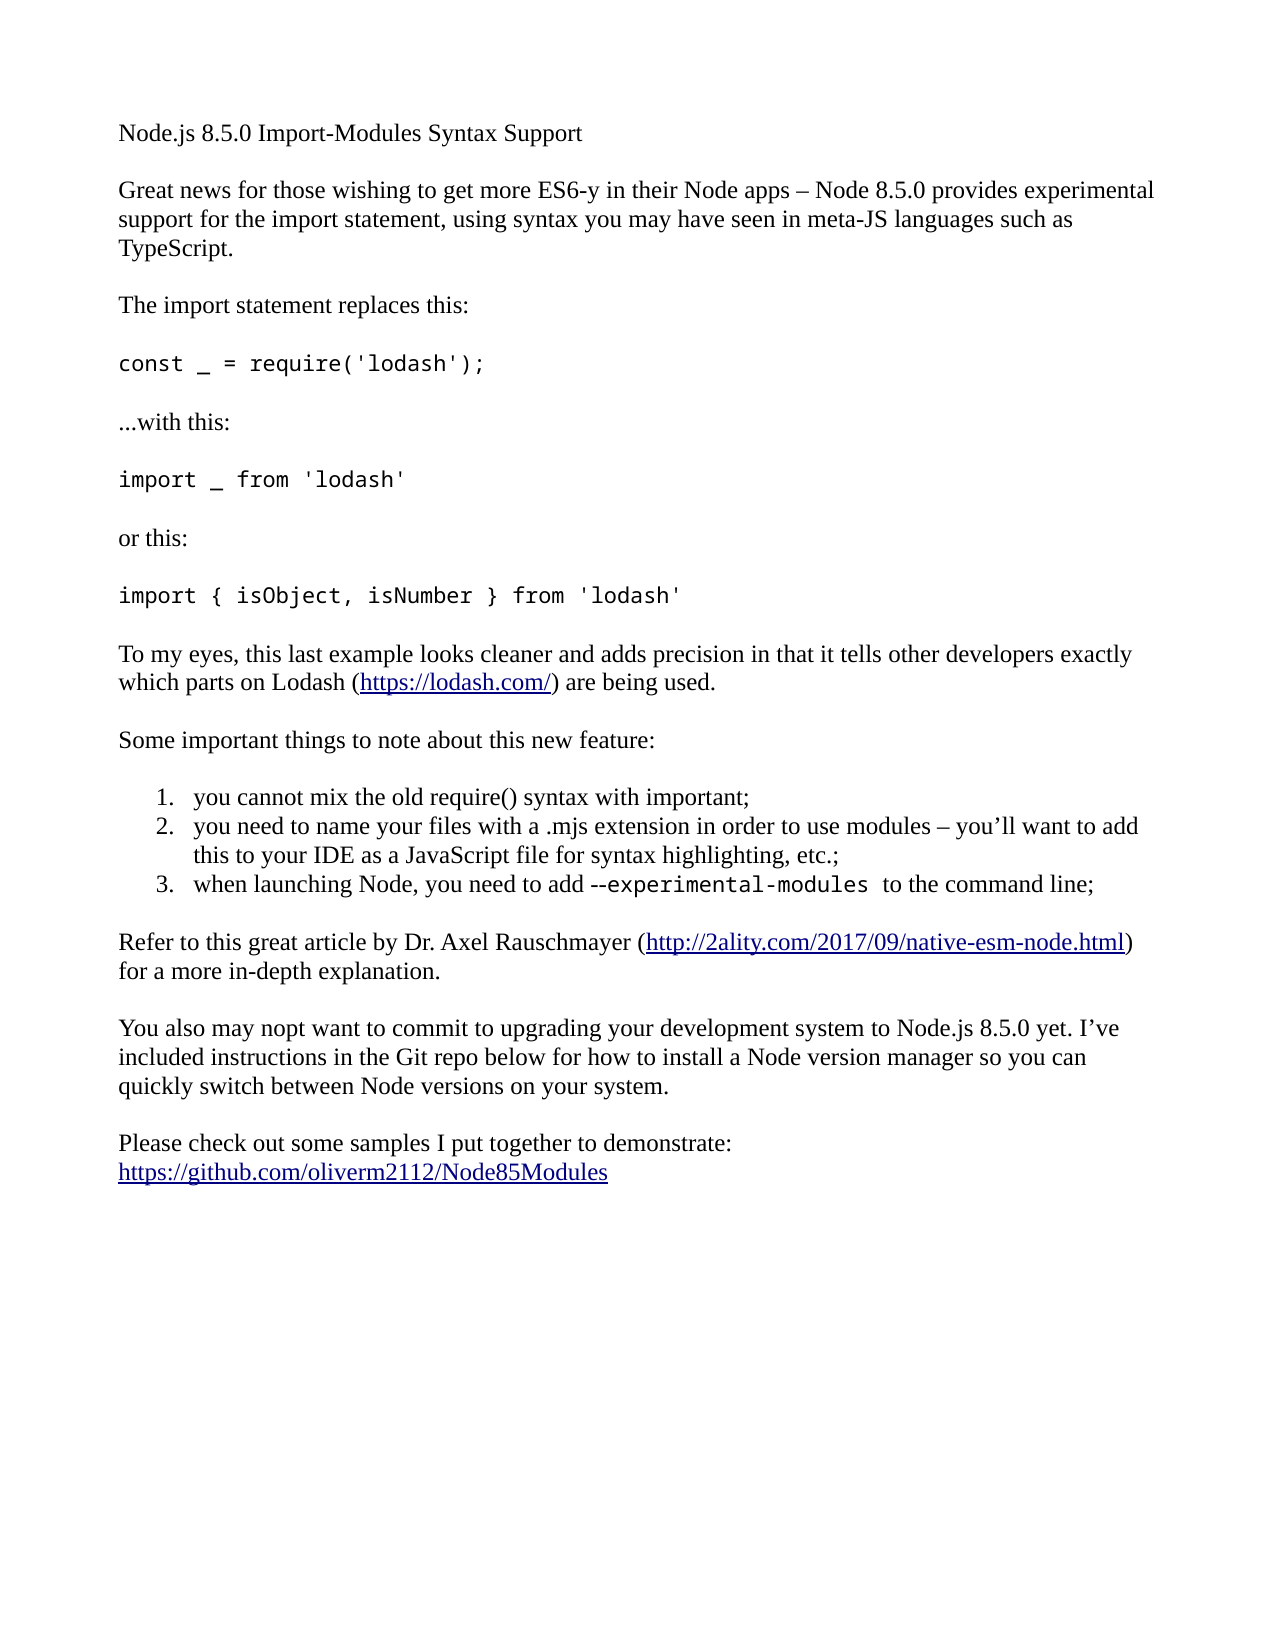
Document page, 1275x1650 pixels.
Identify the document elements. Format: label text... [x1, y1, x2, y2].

text The import statement replaces this: [118, 291, 1157, 319]
text import { isObject, isNumber } from 'lodash' [118, 580, 1157, 610]
list when launching Node, you need to add --experimental-modules to the command line; [156, 869, 1157, 898]
text Refer to this great article by Dr. Axel Rauschmayer (http://2ality.com/2017/09/native-esm-node.html) for a more in-depth explanation. [118, 927, 1157, 985]
list you cannot mix the old require() syntax with important; [156, 782, 1157, 811]
text Node.js 8.5.0 Import-Modules Syntax Support [118, 118, 1157, 147]
list you need to name your files with a .mjs extension in order to use modules – you’ll want to add this to your IDE as a JavaScript file for syntax highlighting, etc.; [156, 811, 1157, 869]
text You also may nopt want to commit to upgrading your development system to Node.js 8.5.0 yet. I’ve included instructions in the Git repo below for how to install a Node version manager so you can quickly switch between Node versions on your system. [118, 1013, 1157, 1100]
text const _ = require('lodash'); [118, 348, 1157, 378]
text or this: [118, 523, 1157, 551]
text import _ from 'lodash' [118, 464, 1157, 494]
text Great news for those wishing to get more ES6-y in their Node apps – Node 8.5.0 provides experimental support for the import statement, using syntax you may have seen in meta-JS languages such as TypeScript. [118, 176, 1157, 262]
text To my eyes, this last example looks cleaner and adds precision in that it tells other developers exactly which parts on Lodash (https://lodash.com/) are being used. [118, 639, 1157, 696]
text Some important things to note about this new feature: [118, 725, 1157, 754]
text ...with this: [118, 407, 1157, 435]
text Please check out some samples I put together to demonstrate: https://github.com/oliverm2112/Node85Modules [118, 1128, 1157, 1186]
